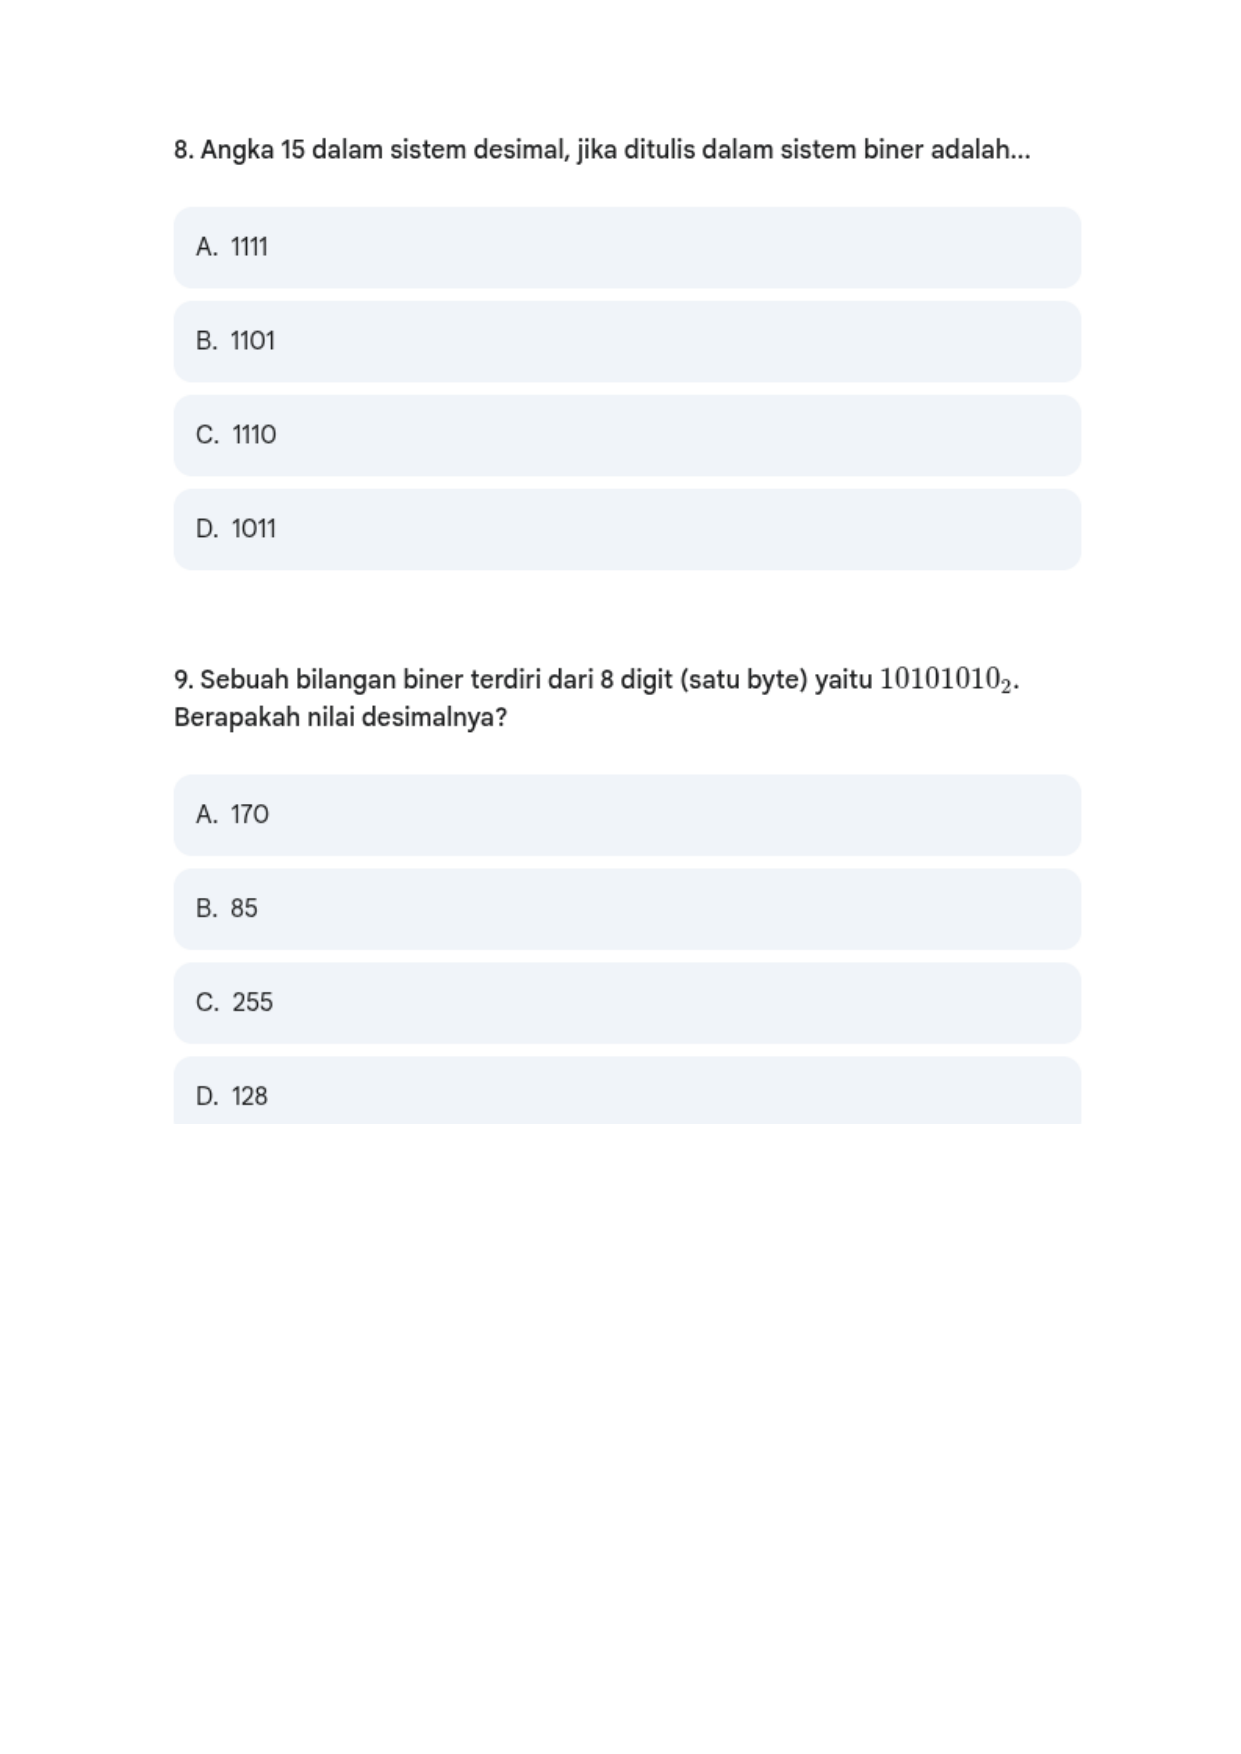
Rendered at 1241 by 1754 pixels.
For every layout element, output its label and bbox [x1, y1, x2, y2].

picture [124, 648, 1116, 1124]
picture [124, 118, 1116, 594]
